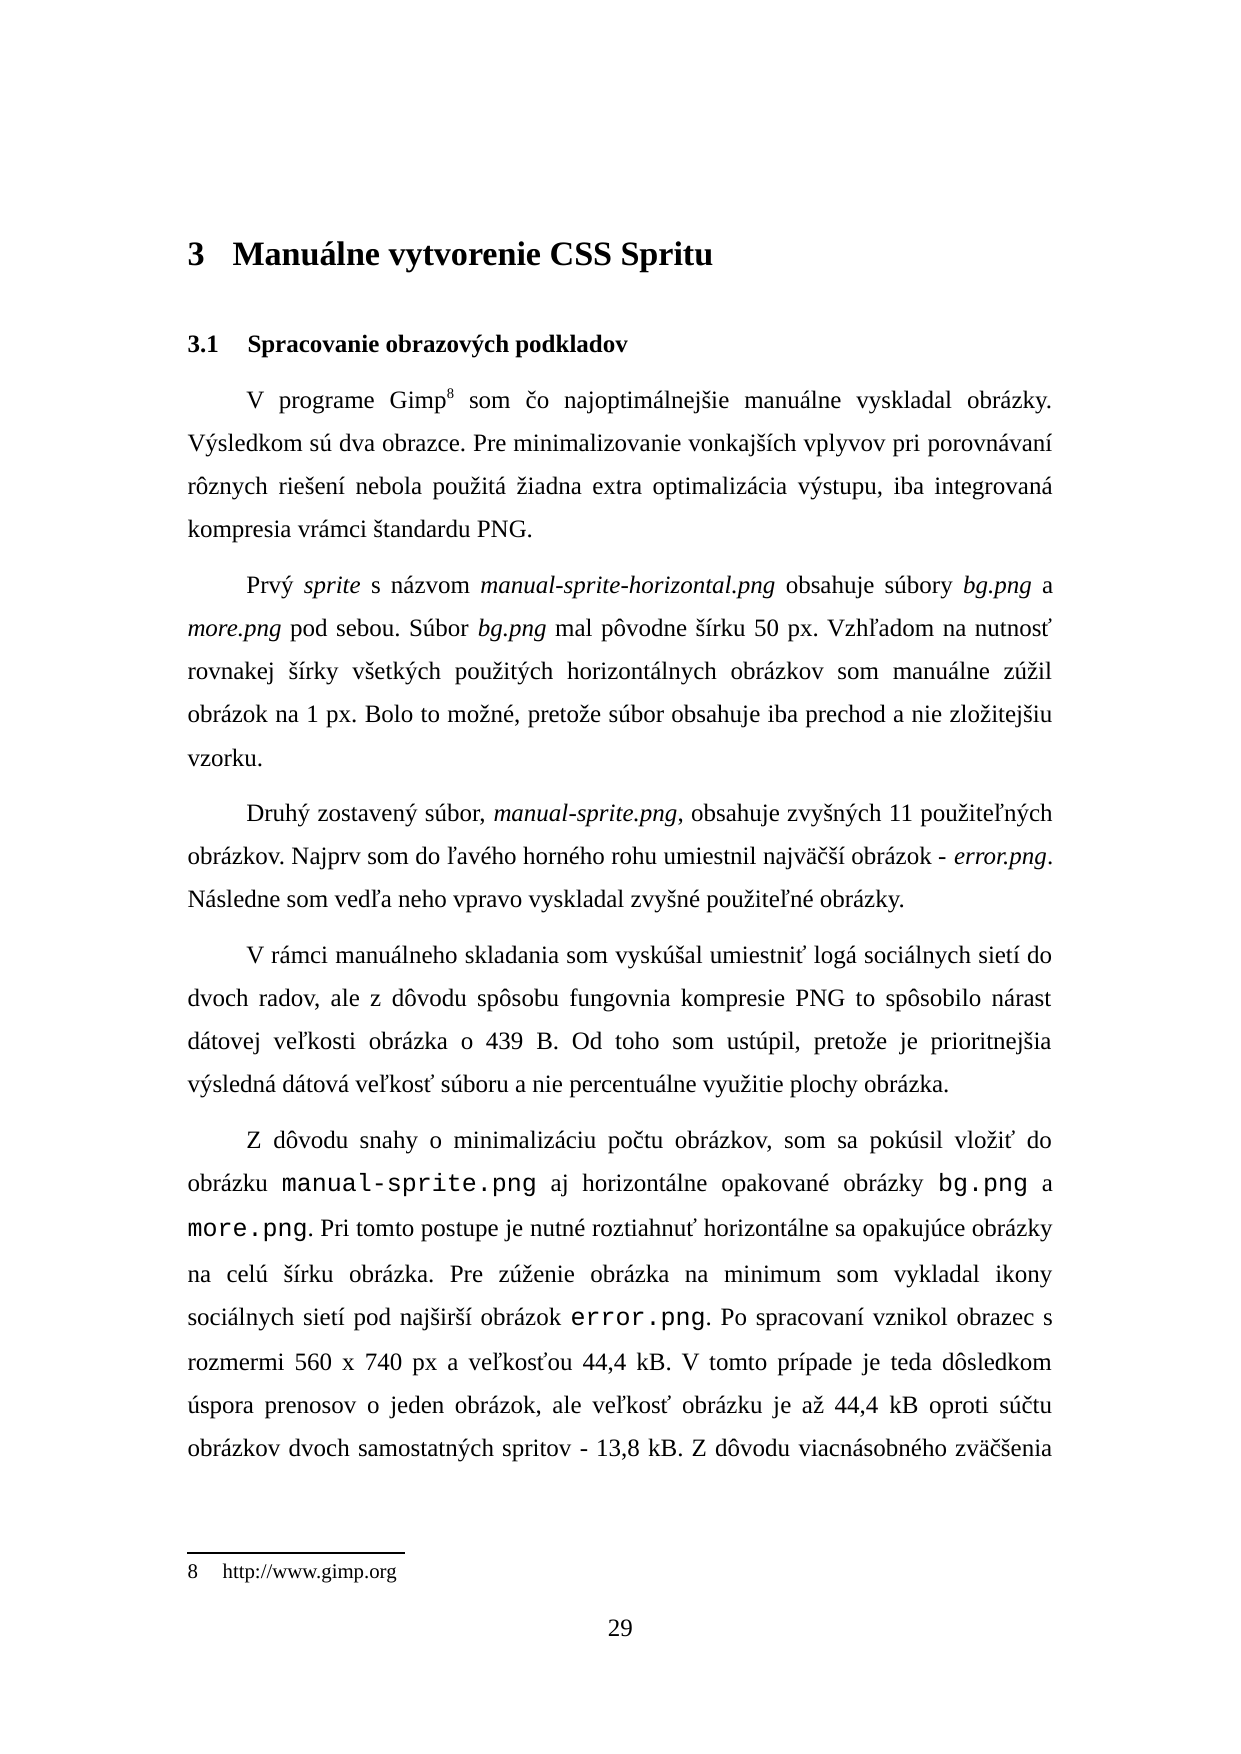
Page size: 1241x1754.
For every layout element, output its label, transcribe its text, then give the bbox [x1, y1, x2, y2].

text V rámci manuálneho skladania som vyskúšal umiestniť logá sociálnych sietí do dvoch radov, ale z dôvodu spôsobu fungovnia kompresie PNG to spôsobilo nárast dátovej veľkosti obrázka o 439 B. Od toho som ustúpil, pretože je prioritnejšia výsledná dátová veľkosť súboru a nie percentuálne využitie plochy obrázka. [187, 940, 1053, 1098]
subtitle Spracovanie obrazových podkladov [187, 329, 1053, 358]
subtitle Manuálne vytvorenie CSS Spritu [187, 233, 1053, 272]
text Z dôvodu snahy o minimalizáciu počtu obrázkov, som sa pokúsil vložiť do obrázku manual-sprite.png aj horizontálne opakované obrázky bg.png a more.png. Pri tomto postupe je nutné roztiahnuť horizontálne sa opakujúce obrázky na celú šírku obrázka. Pre zúženie obrázka na minimum som vykladal ikony sociálnych sietí pod najširší obrázok error.png. Po spracovaní vznikol obrazec s rozmermi 560 x 740 px a veľkosťou 44,4 kB. V tomto prípade je teda dôsledkom úspora prenosov o jeden obrázok, ale veľkosť obrázku je až 44,4 kB oproti súčtu obrázkov dvoch samostatných spritov - 13,8 kB. Z dôvodu viacnásobného zväčšenia [187, 1125, 1053, 1462]
text http://www.gimp.org [187, 1559, 1053, 1583]
text Prvý sprite s názvom manual-sprite-horizontal.png obsahuje súbory bg.png a more.png pod sebou. Súbor bg.png mal pôvodne šírku 50 px. Vzhľadom na nutnosť rovnakej šírky všetkých použitých horizontálnych obrázkov som manuálne zúžil obrázok na 1 px. Bolo to možné, pretože súbor obsahuje iba prechod a nie zložitejšiu vzorku. [187, 570, 1053, 771]
text Druhý zostavený súbor, manual-sprite.png, obsahuje zvyšných 11 použiteľných obrázkov. Najprv som do ľavého horného rohu umiestnil najväčší obrázok - error.png. Následne som vedľa neho vpravo vyskladal zvyšné použiteľné obrázky. [187, 798, 1053, 913]
text V programe Gimp som čo najoptimálnejšie manuálne vyskladal obrázky. Výsledkom sú dva obrazce. Pre minimalizovanie vonkajších vplyvov pri porovnávaní rôznych riešení nebola použitá žiadna extra optimalizácia výstupu, iba integrovaná kompresia vrámci štandardu PNG. [187, 385, 1053, 543]
